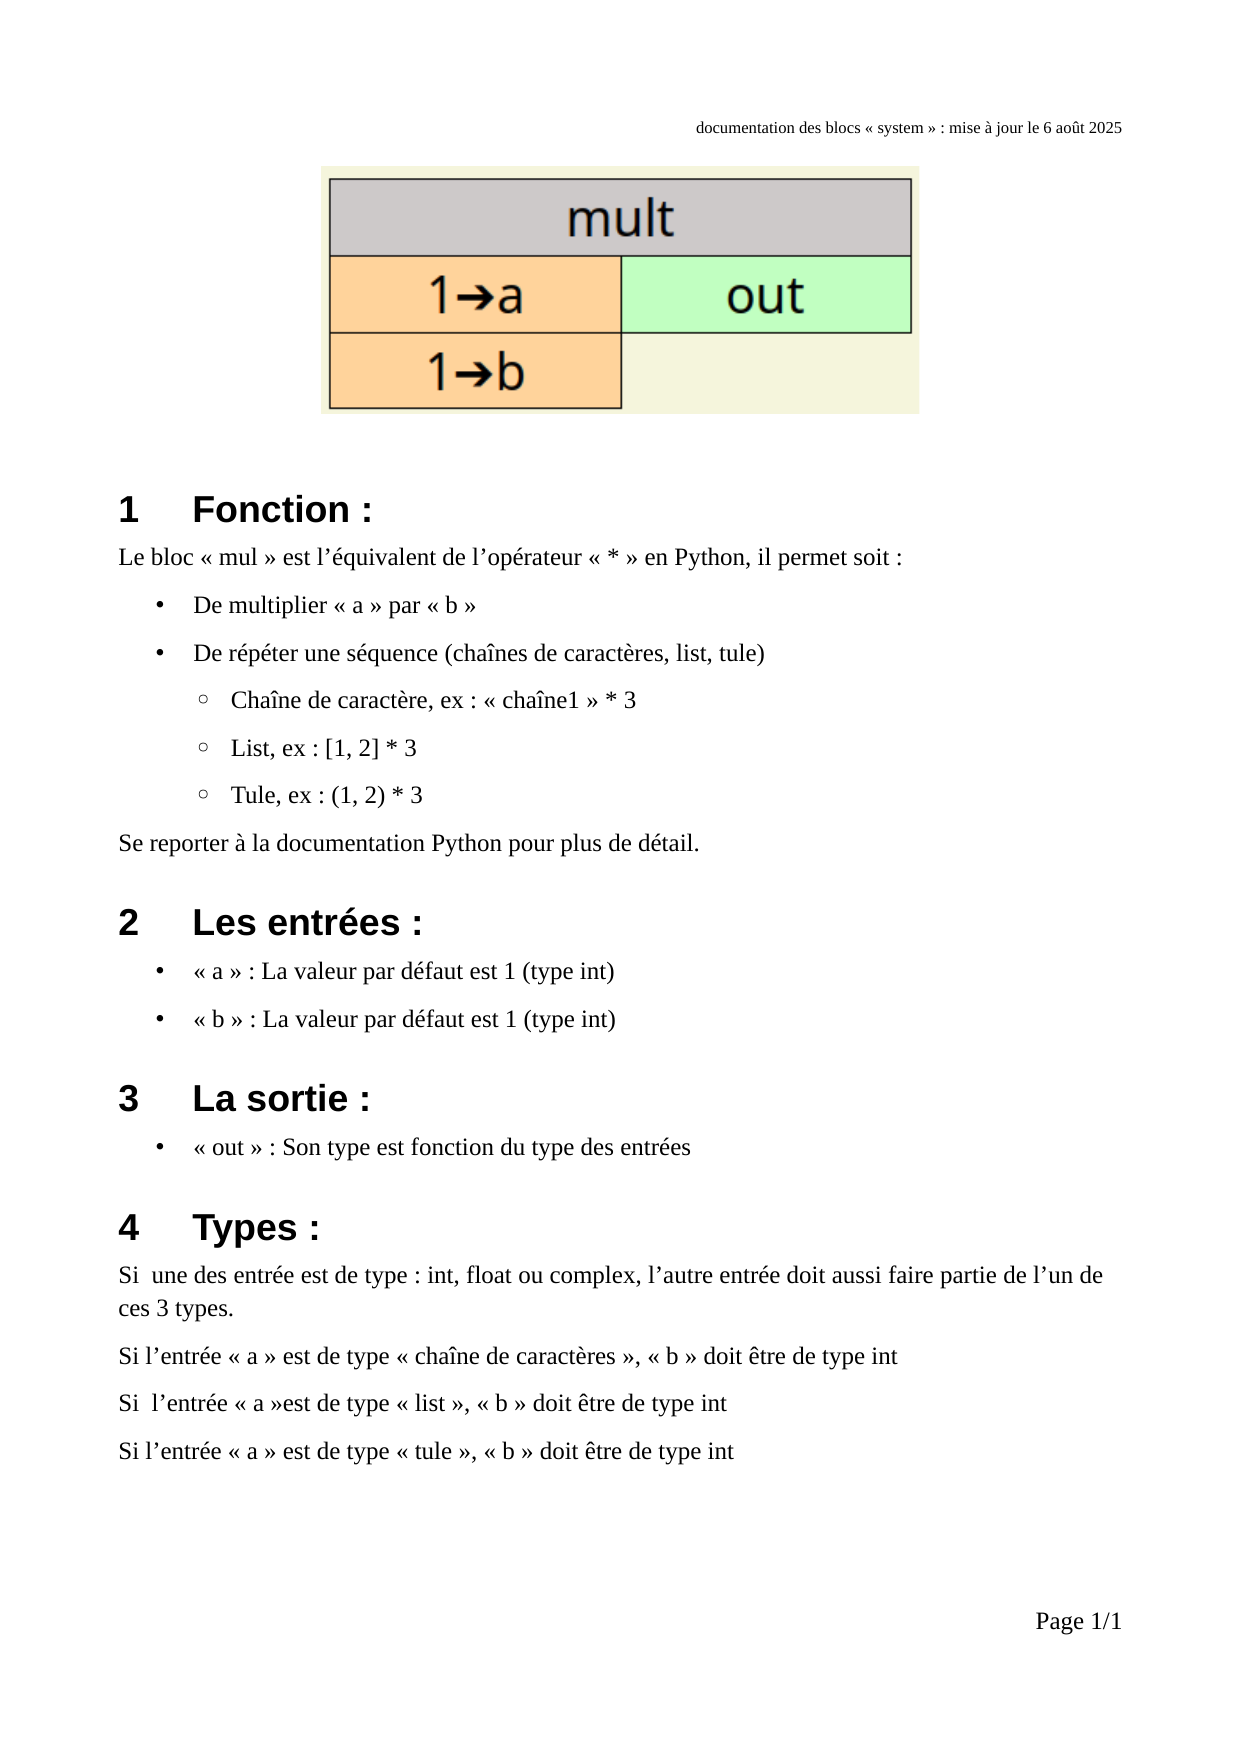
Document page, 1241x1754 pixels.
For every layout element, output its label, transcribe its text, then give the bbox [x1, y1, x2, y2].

subtitle Fonction : [118, 487, 1122, 530]
list « a » : La valeur par défaut est 1 (type int) [156, 956, 1122, 985]
list « out » : Son type est fonction du type des entrées [156, 1132, 1122, 1161]
text Se reporter à la documentation Python pour plus de détail. [118, 828, 1122, 857]
text Si une des entrée est de type : int, float ou complex, l’autre entrée doit aussi faire partie de l’un de ces 3 types. [118, 1260, 1122, 1322]
text Si l’entrée « a »est de type « list », « b » doit être de type int [118, 1388, 1122, 1417]
text Si l’entrée « a » est de type « tule », « b » doit être de type int [118, 1436, 1122, 1465]
list De répéter une séquence (chaînes de caractères, list, tule) [156, 638, 1122, 666]
picture [321, 166, 920, 414]
subtitle Types : [118, 1205, 1122, 1248]
text Si l’entrée « a » est de type « chaîne de caractères », « b » doit être de type int [118, 1341, 1122, 1370]
list « b » : La valeur par défaut est 1 (type int) [156, 1004, 1122, 1033]
list List, ex : [1, 2] * 3 [193, 733, 1122, 762]
list De multiplier « a » par « b » [156, 590, 1122, 619]
subtitle Les entrées : [118, 901, 1122, 944]
list Tule, ex : (1, 2) * 3 [193, 780, 1122, 809]
list Chaîne de caractère, ex : « chaîne1 » * 3 [193, 685, 1122, 714]
text Le bloc « mul » est l’équivalent de l’opérateur « * » en Python, il permet soit : [118, 542, 1122, 571]
subtitle La sortie : [118, 1076, 1122, 1119]
